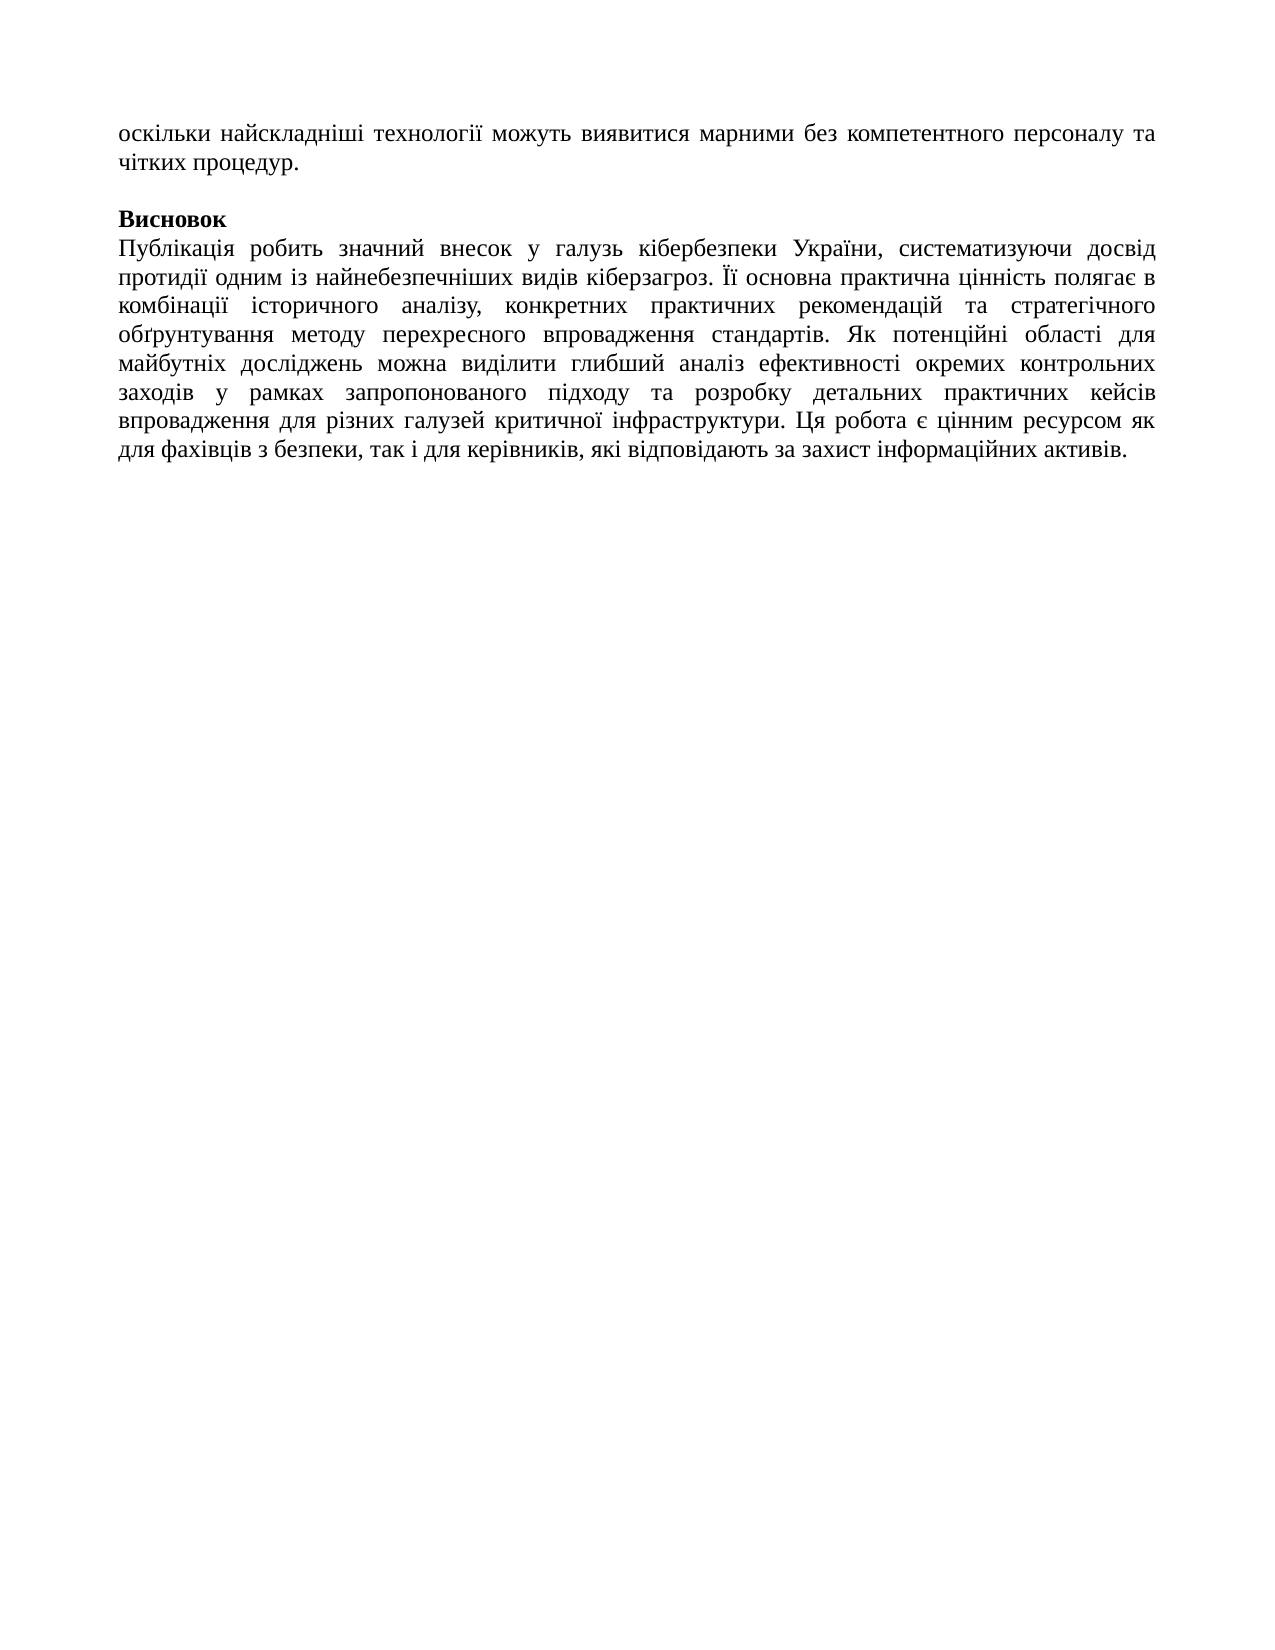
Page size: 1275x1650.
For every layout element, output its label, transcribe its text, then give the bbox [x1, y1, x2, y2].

text Висновок [118, 204, 1157, 233]
text Публікація робить значний внесок у галузь кібербезпеки України, систематизуючи досвід протидії одним із найнебезпечніших видів кіберзагроз. Її основна практична цінність полягає в комбінації історичного аналізу, конкретних практичних рекомендацій та стратегічного обґрунтування методу перехресного впровадження стандартів. Як потенційні області для майбутніх досліджень можна виділити глибший аналіз ефективності окремих контрольних заходів у рамках запропонованого підходу та розробку детальних практичних кейсів впровадження для різних галузей критичної інфраструктури. Ця робота є цінним ресурсом як для фахівців з безпеки, так і для керівників, які відповідають за захист інформаційних активів. [118, 233, 1157, 463]
text оскільки найскладніші технології можуть виявитися марними без компетентного персоналу та чітких процедур. [118, 118, 1157, 176]
